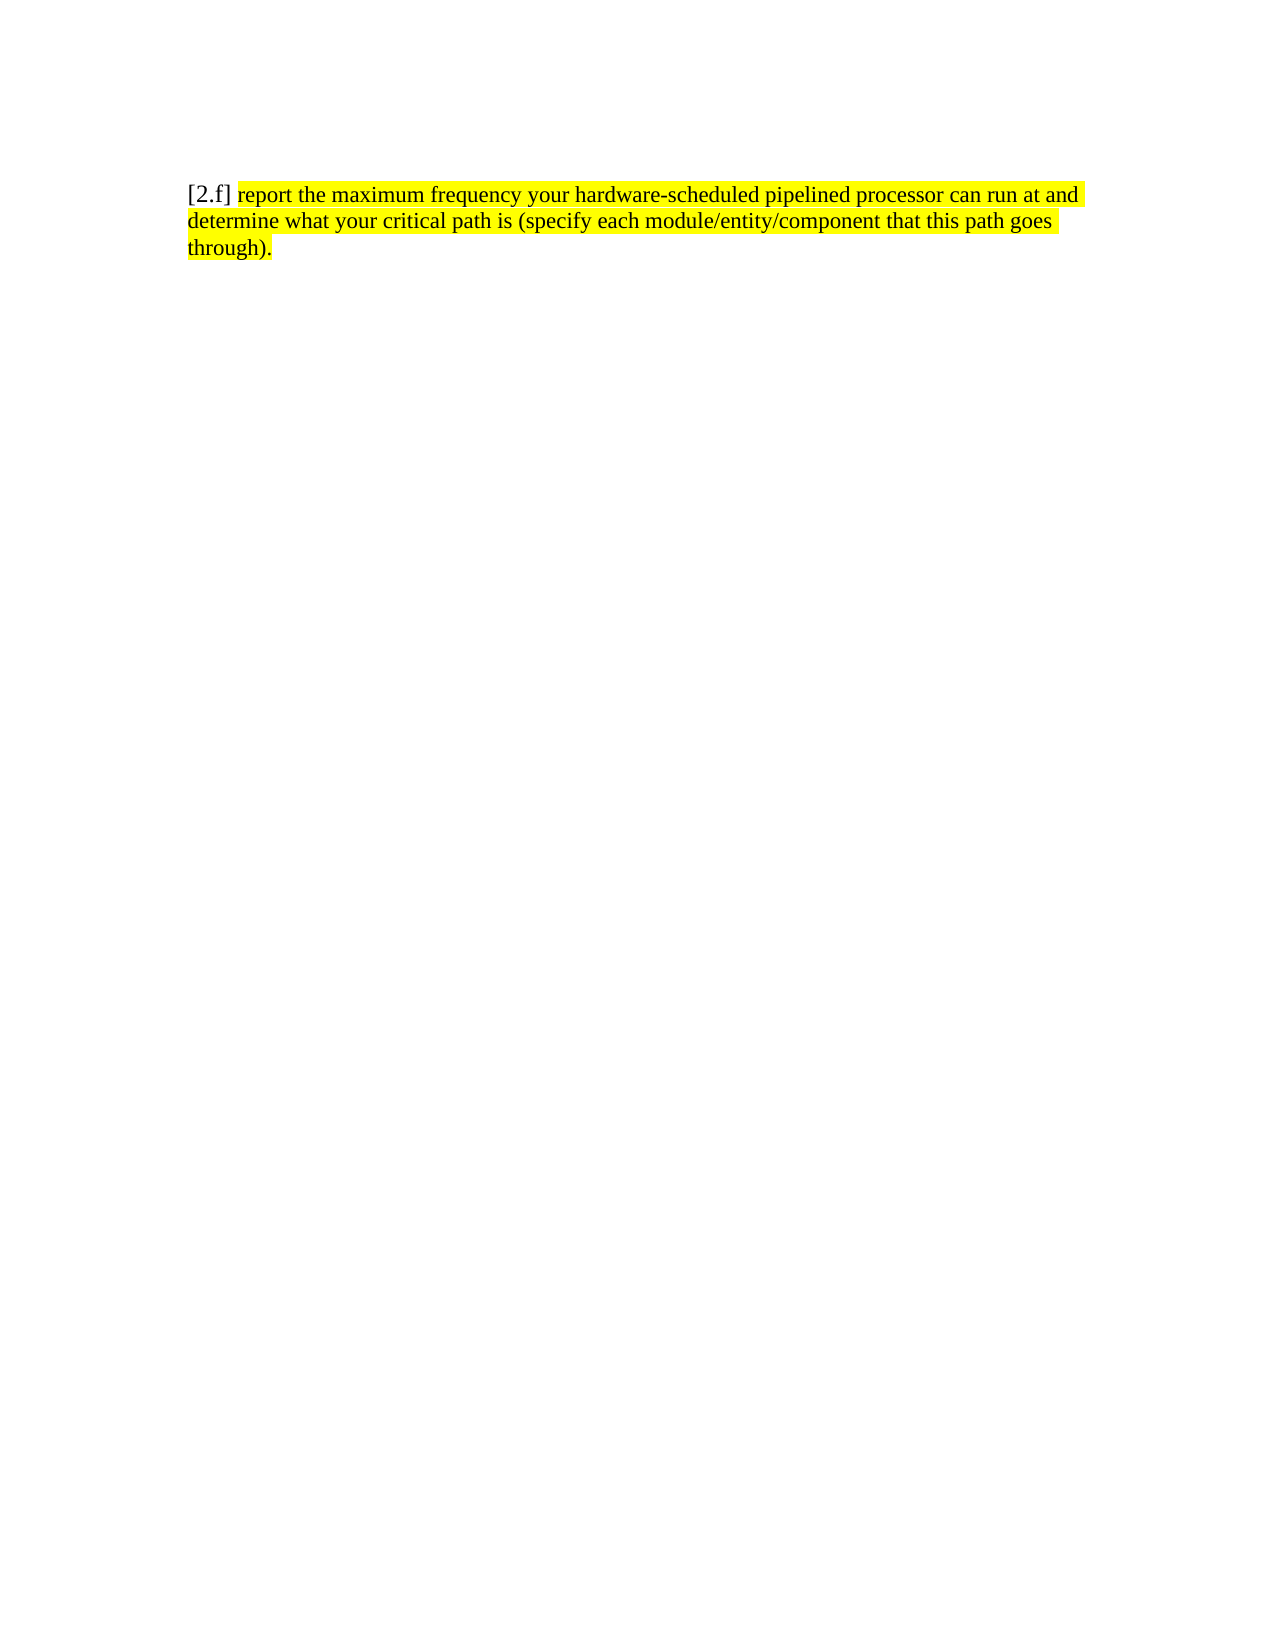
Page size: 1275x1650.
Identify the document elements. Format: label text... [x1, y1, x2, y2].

text [2.f] report the maximum frequency your hardware-scheduled pipelined processor can run at and determine what your critical path is (specify each module/entity/component that this path goes through). [187, 179, 1087, 260]
